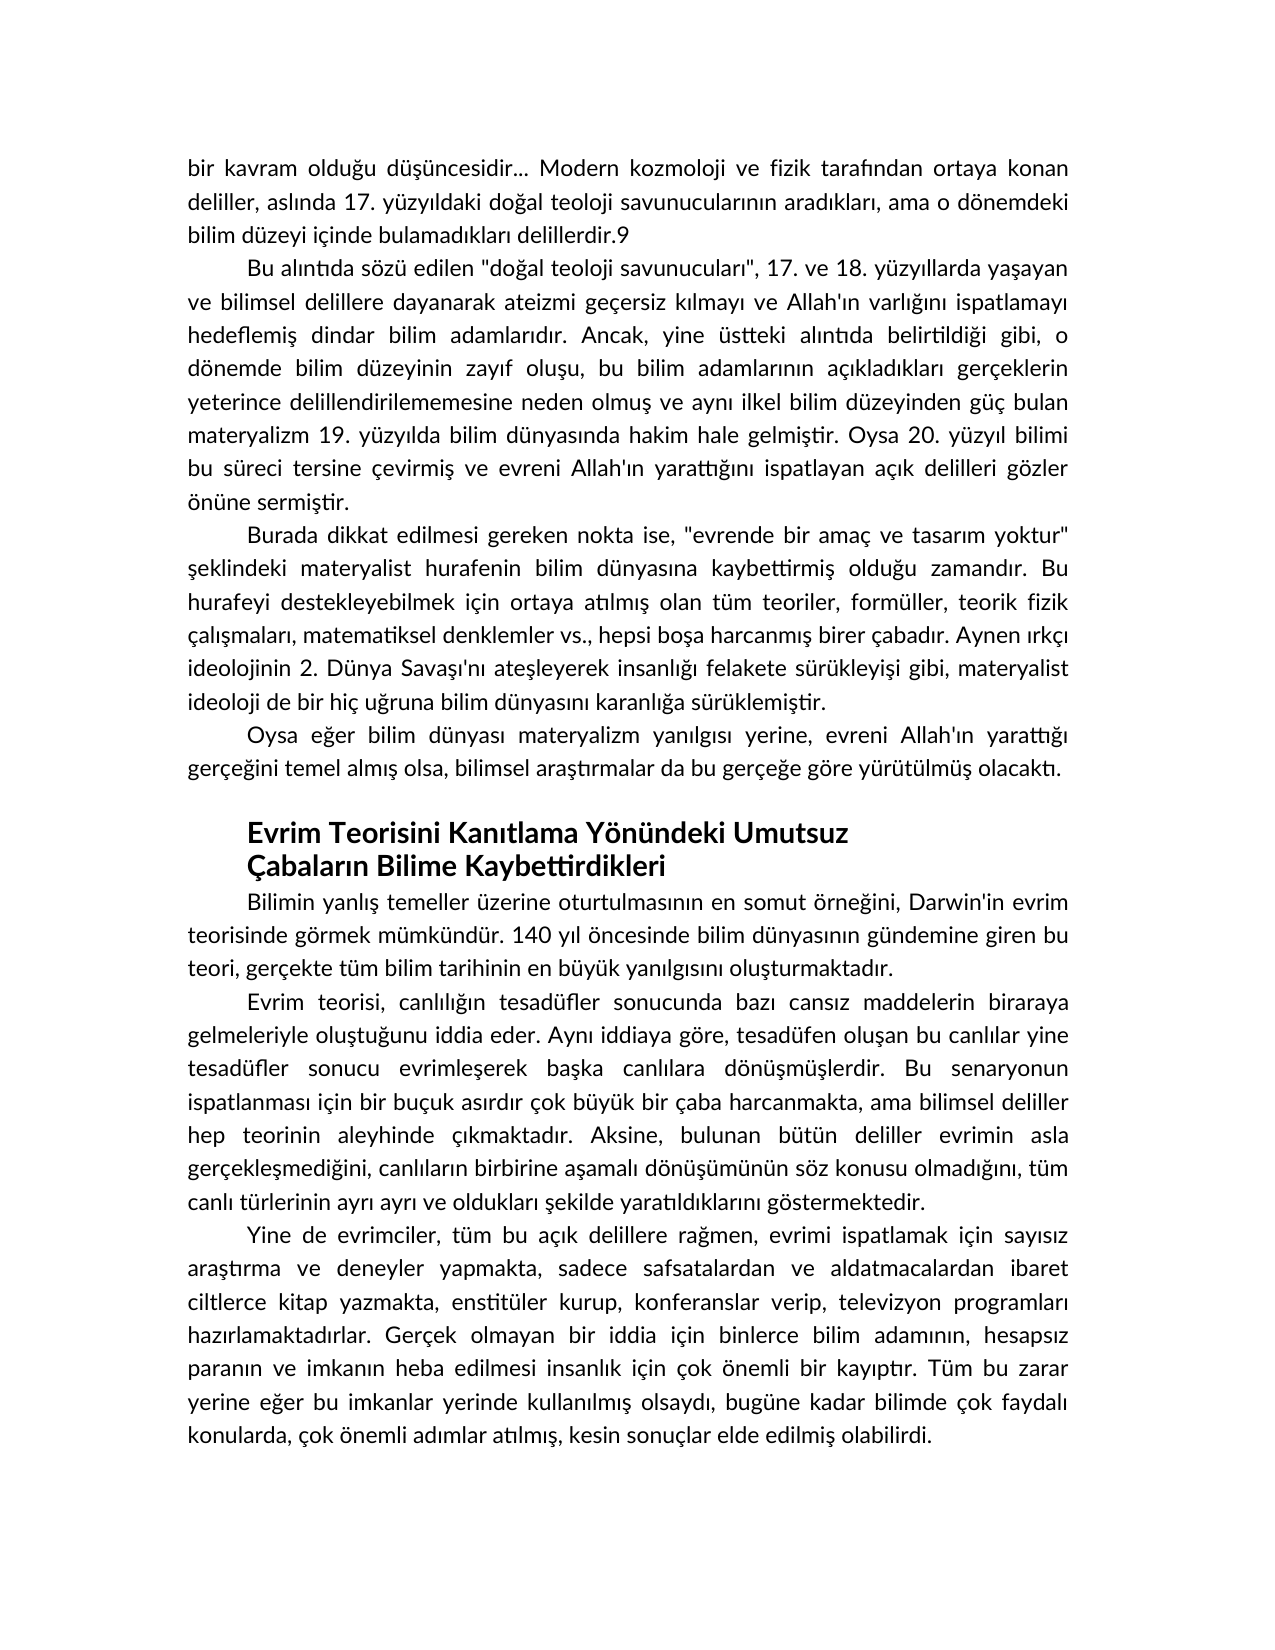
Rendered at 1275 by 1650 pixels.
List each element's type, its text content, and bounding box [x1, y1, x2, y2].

text bir kavram olduğu düşüncesidir... Modern kozmoloji ve fizik tarafından ortaya konan deliller, aslında 17. yüzyıldaki doğal teoloji savunucularının aradıkları, ama o dönemdeki bilim düzeyi içinde bulamadıkları delillerdir.9 [187, 150, 1070, 250]
text Burada dikkat edilmesi gereken nokta ise, "evrende bir amaç ve tasarım yoktur" şeklindeki materyalist hurafenin bilim dünyasına kaybettirmiş olduğu zamandır. Bu hurafeyi destekleyebilmek için ortaya atılmış olan tüm teoriler, formüller, teorik fizik çalışmaları, matematiksel denklemler vs., hepsi boşa harcanmış birer çabadır. Aynen ırkçı ideolojinin 2. Dünya Savaşı'nı ateşleyerek insanlığı felakete sürükleyişi gibi, materyalist ideoloji de bir hiç uğruna bilim dünyasını karanlığa sürüklemiştir. [187, 517, 1070, 717]
text Yine de evrimciler, tüm bu açık delillere rağmen, evrimi ispatlamak için sayısız araştırma ve deneyler yapmakta, sadece safsatalardan ve aldatmacalardan ibaret ciltlerce kitap yazmakta, enstitüler kurup, konferanslar verip, televizyon programları hazırlamaktadırlar. Gerçek olmayan bir iddia için binlerce bilim adamının, hesapsız paranın ve imkanın heba edilmesi insanlık için çok önemli bir kayıptır. Tüm bu zarar yerine eğer bu imkanlar yerinde kullanılmış olsaydı, bugüne kadar bilimde çok faydalı konularda, çok önemli adımlar atılmış, kesin sonuçlar elde edilmiş olabilirdi. [187, 1217, 1070, 1450]
text Evrim Teorisini Kanıtlama Yönündeki Umutsuz [187, 817, 1070, 850]
text Bu alıntıda sözü edilen "doğal teoloji savunucuları", 17. ve 18. yüzyıllarda yaşayan ve bilimsel delillere dayanarak ateizmi geçersiz kılmayı ve Allah'ın varlığını ispatlamayı hedeflemiş dindar bilim adamlarıdır. Ancak, yine üstteki alıntıda belirtildiği gibi, o dönemde bilim düzeyinin zayıf oluşu, bu bilim adamlarının açıkladıkları gerçeklerin yeterince delillendirilememesine neden olmuş ve aynı ilkel bilim düzeyinden güç bulan materyalizm 19. yüzyılda bilim dünyasında hakim hale gelmiştir. Oysa 20. yüzyıl bilimi bu süreci tersine çevirmiş ve evreni Allah'ın yarattığını ispatlayan açık delilleri gözler önüne sermiştir. [187, 250, 1070, 517]
text Çabaların Bilime Kaybettirdikleri [187, 850, 1070, 883]
text Evrim teorisi, canlılığın tesadüfler sonucunda bazı cansız maddelerin biraraya gelmeleriyle oluştuğunu iddia eder. Aynı iddiaya göre, tesadüfen oluşan bu canlılar yine tesadüfler sonucu evrimleşerek başka canlılara dönüşmüşlerdir. Bu senaryonun ispatlanması için bir buçuk asırdır çok büyük bir çaba harcanmakta, ama bilimsel deliller hep teorinin aleyhinde çıkmaktadır. Aksine, bulunan bütün deliller evrimin asla gerçekleşmediğini, canlıların birbirine aşamalı dönüşümünün söz konusu olmadığını, tüm canlı türlerinin ayrı ayrı ve oldukları şekilde yaratıldıklarını göstermektedir. [187, 983, 1070, 1217]
text Bilimin yanlış temeller üzerine oturtulmasının en somut örneğini, Darwin'in evrim teorisinde görmek mümkündür. 140 yıl öncesinde bilim dünyasının gündemine giren bu teori, gerçekte tüm bilim tarihinin en büyük yanılgısını oluşturmaktadır. [187, 883, 1070, 983]
text Oysa eğer bilim dünyası materyalizm yanılgısı yerine, evreni Allah'ın yarattığı gerçeğini temel almış olsa, bilimsel araştırmalar da bu gerçeğe göre yürütülmüş olacaktı. [187, 717, 1070, 783]
